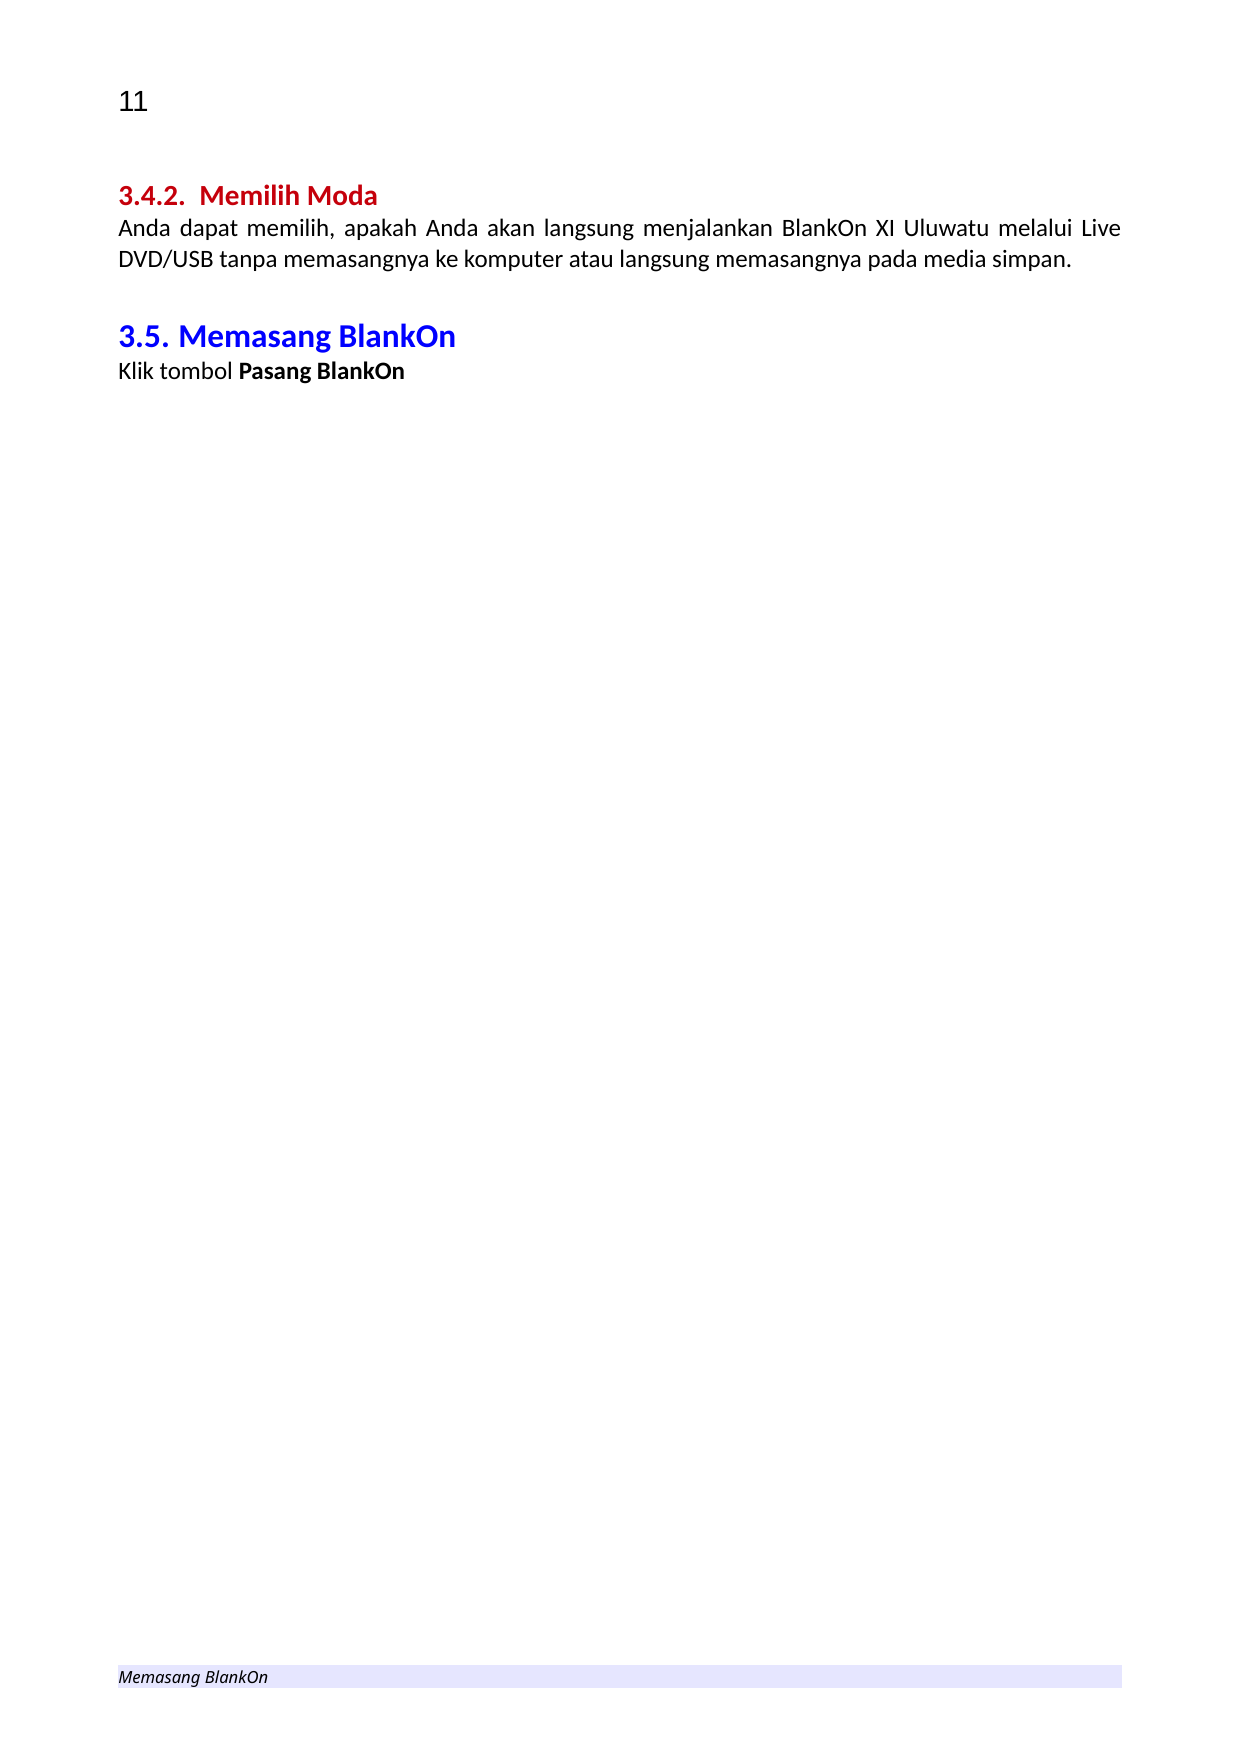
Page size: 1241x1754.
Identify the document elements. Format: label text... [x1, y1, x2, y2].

text Anda dapat memilih, apakah Anda akan langsung menjalankan BlankOn XI Uluwatu melalui Live DVD/USB tanpa memasangnya ke komputer atau langsung memasangnya pada media simpan. [118, 212, 1122, 273]
subtitle Memasang BlankOn [118, 315, 1122, 355]
text Klik tombol Pasang BlankOn [118, 355, 1122, 386]
subtitle Memilih Moda [118, 177, 1122, 212]
